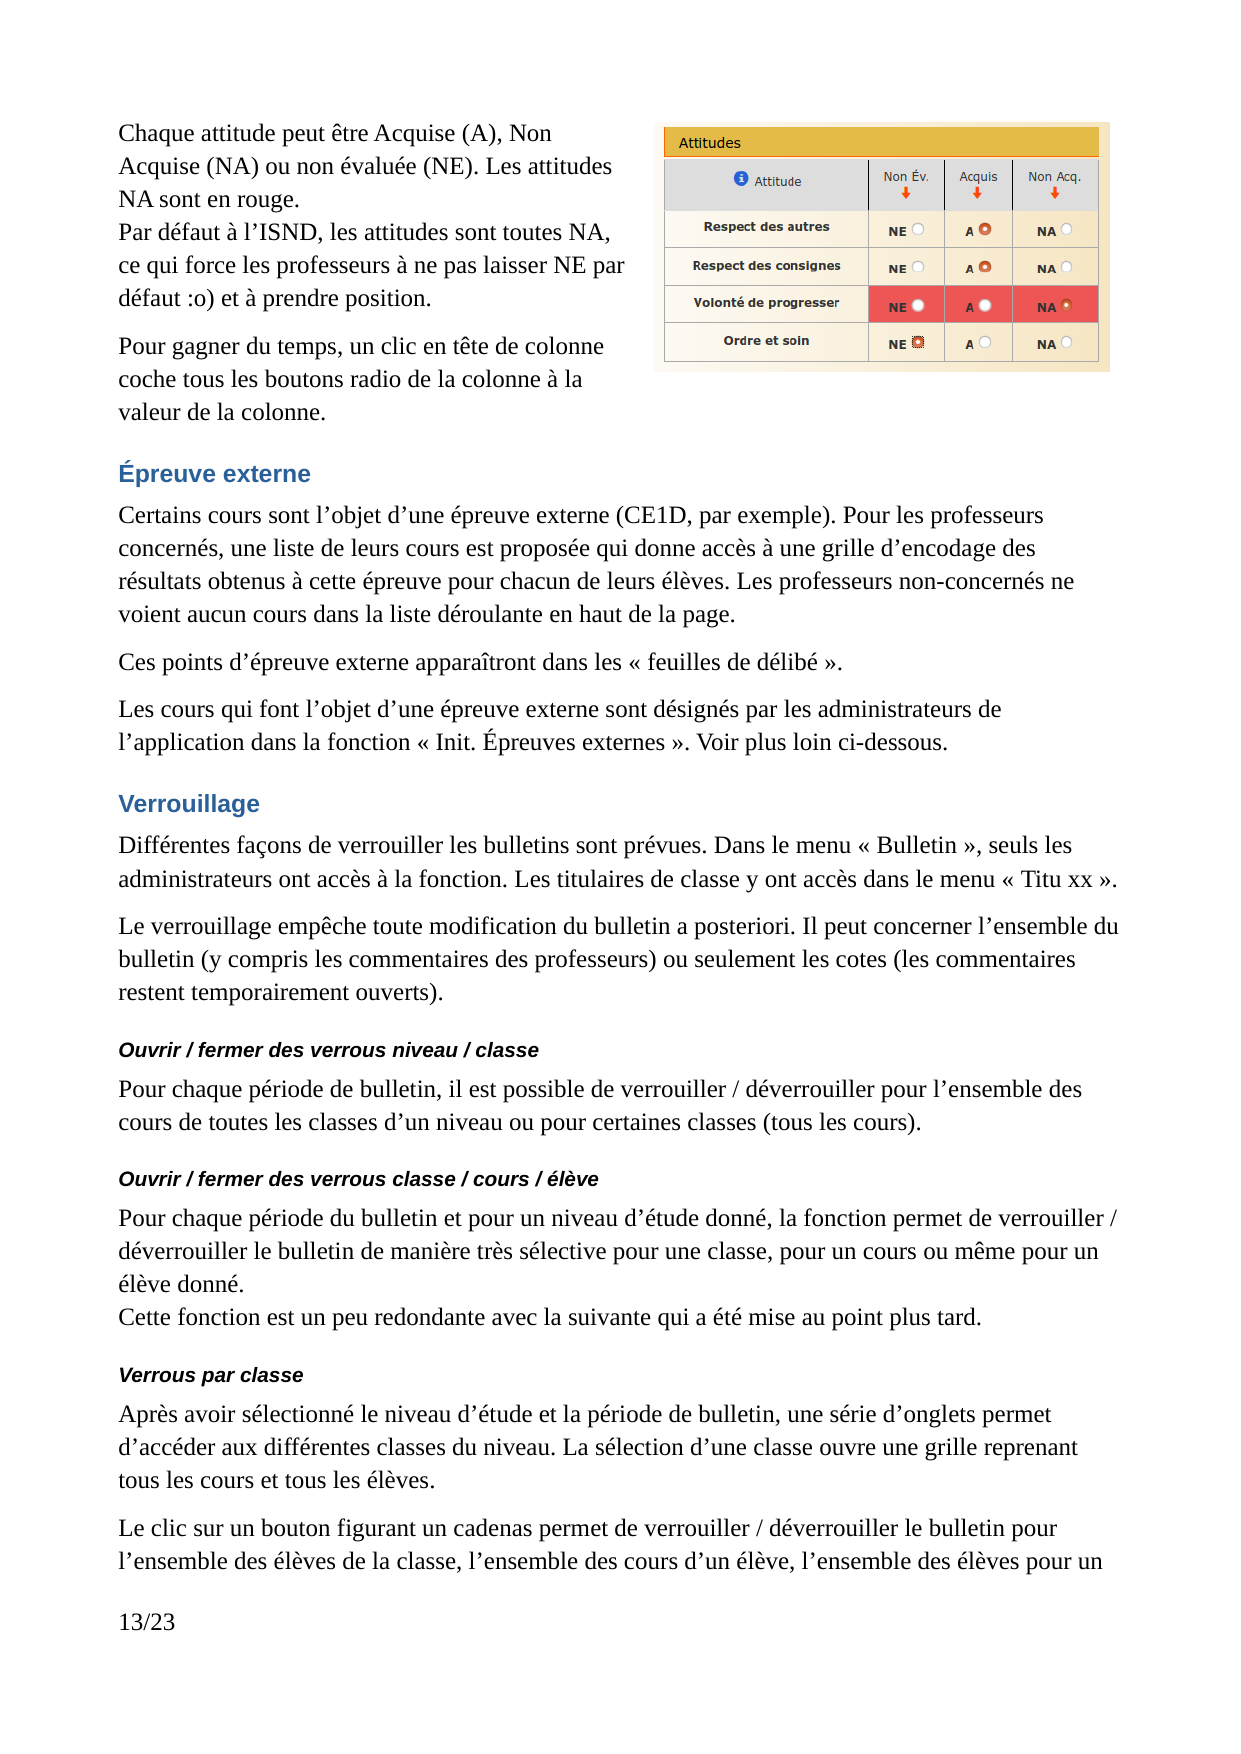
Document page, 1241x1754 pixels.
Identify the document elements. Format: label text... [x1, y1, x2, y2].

text Pour gagner du temps, un clic en tête de colonne coche tous les boutons radio de la colonne à la valeur de la colonne. [118, 331, 1122, 426]
text Différentes façons de verrouiller les bulletins sont prévues. Dans le menu « Bulletin », seuls les administrateurs ont accès à la fonction. Les titulaires de classe y ont accès dans le menu « Titu xx ». [118, 831, 1122, 892]
text Certains cours sont l’objet d’une épreuve externe (CE1D, par exemple). Pour les professeurs concernés, une liste de leurs cours est proposée qui donne accès à une grille d’encodage des résultats obtenus à cette épreuve pour chacun de leurs élèves. Les professeurs non-concernés ne voient aucun cours dans la liste déroulante en haut de la page. [118, 500, 1122, 628]
subtitle Ouvrir / fermer des verrous classe / cours / élève [118, 1167, 1122, 1191]
text Chaque attitude peut être Acquise (A), Non Acquise (NA) ou non évaluée (NE). Les attitudes NA sont en rouge. Par défaut à l’ISND, les attitudes sont toutes NA, ce qui force les professeurs à ne pas laisser NE par défaut :o) et à prendre position. [118, 118, 1122, 312]
text Pour chaque période de bulletin, il est possible de verrouiller / déverrouiller pour l’ensemble des cours de toutes les classes d’un niveau ou pour certaines classes (tous les cours). [118, 1074, 1122, 1136]
text Pour chaque période du bulletin et pour un niveau d’étude donné, la fonction permet de verrouiller / déverrouiller le bulletin de manière très sélective pour une classe, pour un cours ou même pour un élève donné. Cette fonction est un peu redondante avec la suivante qui a été mise au point plus tard. [118, 1203, 1122, 1331]
subtitle Verrouillage [118, 789, 1122, 818]
subtitle Verrous par classe [118, 1363, 1122, 1387]
subtitle Ouvrir / fermer des verrous niveau / classe [118, 1037, 1122, 1061]
text Ces points d’épreuve externe apparaîtront dans les « feuilles de délibé ». [118, 647, 1122, 676]
text Le clic sur un bouton figurant un cadenas permet de verrouiller / déverrouiller le bulletin pour l’ensemble des élèves de la classe, l’ensemble des cours d’un élève, l’ensemble des élèves pour un [118, 1513, 1122, 1574]
text Les cours qui font l’objet d’une épreuve externe sont désignés par les administrateurs de l’application dans la fonction « Init. Épreuves externes ». Voir plus loin ci-dessous. [118, 694, 1122, 756]
text Le verrouillage empêche toute modification du bulletin a posteriori. Il peut concerner l’ensemble du bulletin (y compris les commentaires des professeurs) ou seulement les cotes (les commentaires restent temporairement ouverts). [118, 911, 1122, 1006]
subtitle Épreuve externe [118, 459, 1122, 488]
text Après avoir sélectionné le niveau d’étude et la période de bulletin, une série d’onglets permet d’accéder aux différentes classes du niveau. La sélection d’une classe ouvre une grille reprenant tous les cours et tous les élèves. [118, 1399, 1122, 1494]
picture [653, 122, 1110, 372]
